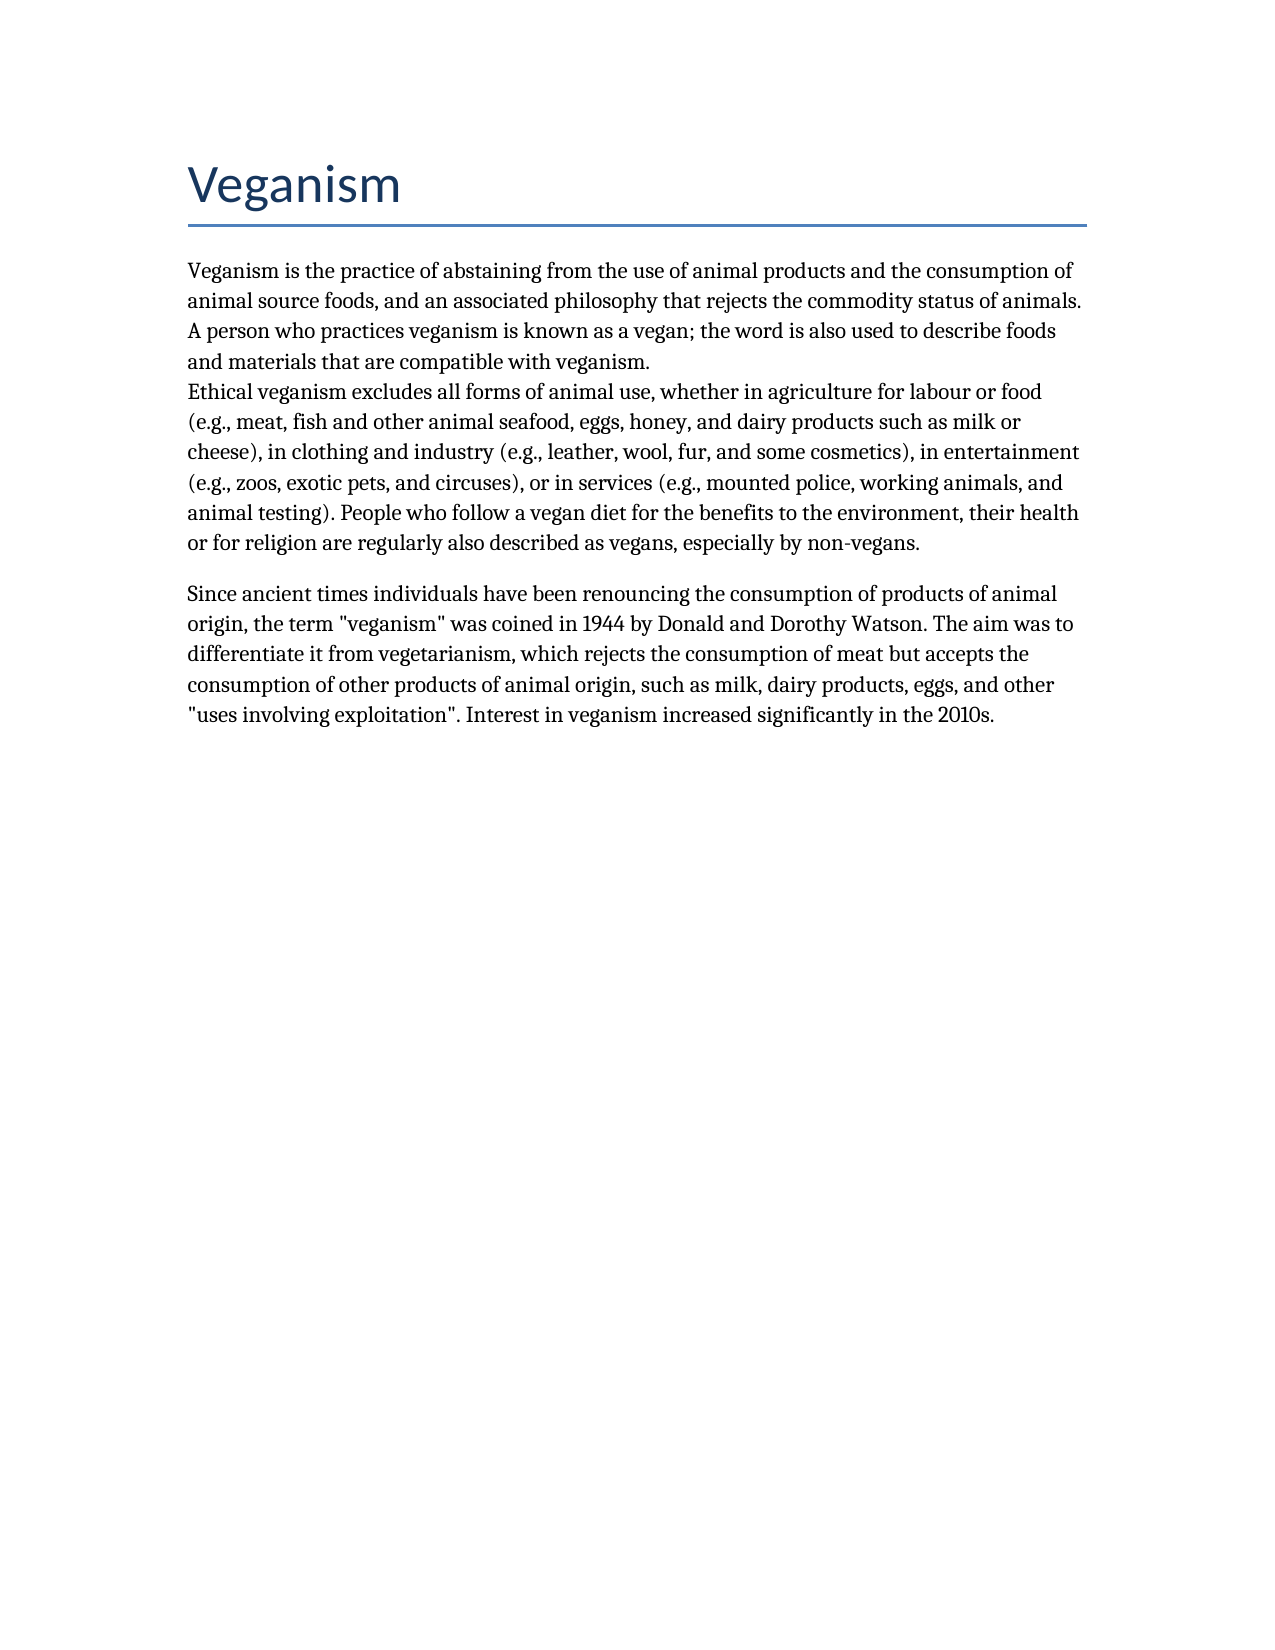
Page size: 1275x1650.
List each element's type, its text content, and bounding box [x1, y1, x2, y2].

text Since ancient times individuals have been renouncing the consumption of products of animal origin, the term "veganism" was coined in 1944 by Donald and Dorothy Watson. The aim was to differentiate it from vegetarianism, which rejects the consumption of meat but accepts the consumption of other products of animal origin, such as milk, dairy products, eggs, and other "uses involving exploitation". Interest in veganism increased significantly in the 2010s. [187, 581, 1087, 728]
title Veganism [187, 150, 1087, 227]
text Veganism is the practice of abstaining from the use of animal products and the consumption of animal source foods, and an associated philosophy that rejects the commodity status of animals. A person who practices veganism is known as a vegan; the word is also used to describe foods and materials that are compatible with veganism. Ethical veganism excludes all forms of animal use, whether in agriculture for labour or food (e.g., meat, fish and other animal seafood, eggs, honey, and dairy products such as milk or cheese), in clothing and industry (e.g., leather, wool, fur, and some cosmetics), in entertainment (e.g., zoos, exotic pets, and circuses), or in services (e.g., mounted police, working animals, and animal testing). People who follow a vegan diet for the benefits to the environment, their health or for religion are regularly also described as vegans, especially by non-vegans. [187, 258, 1087, 556]
